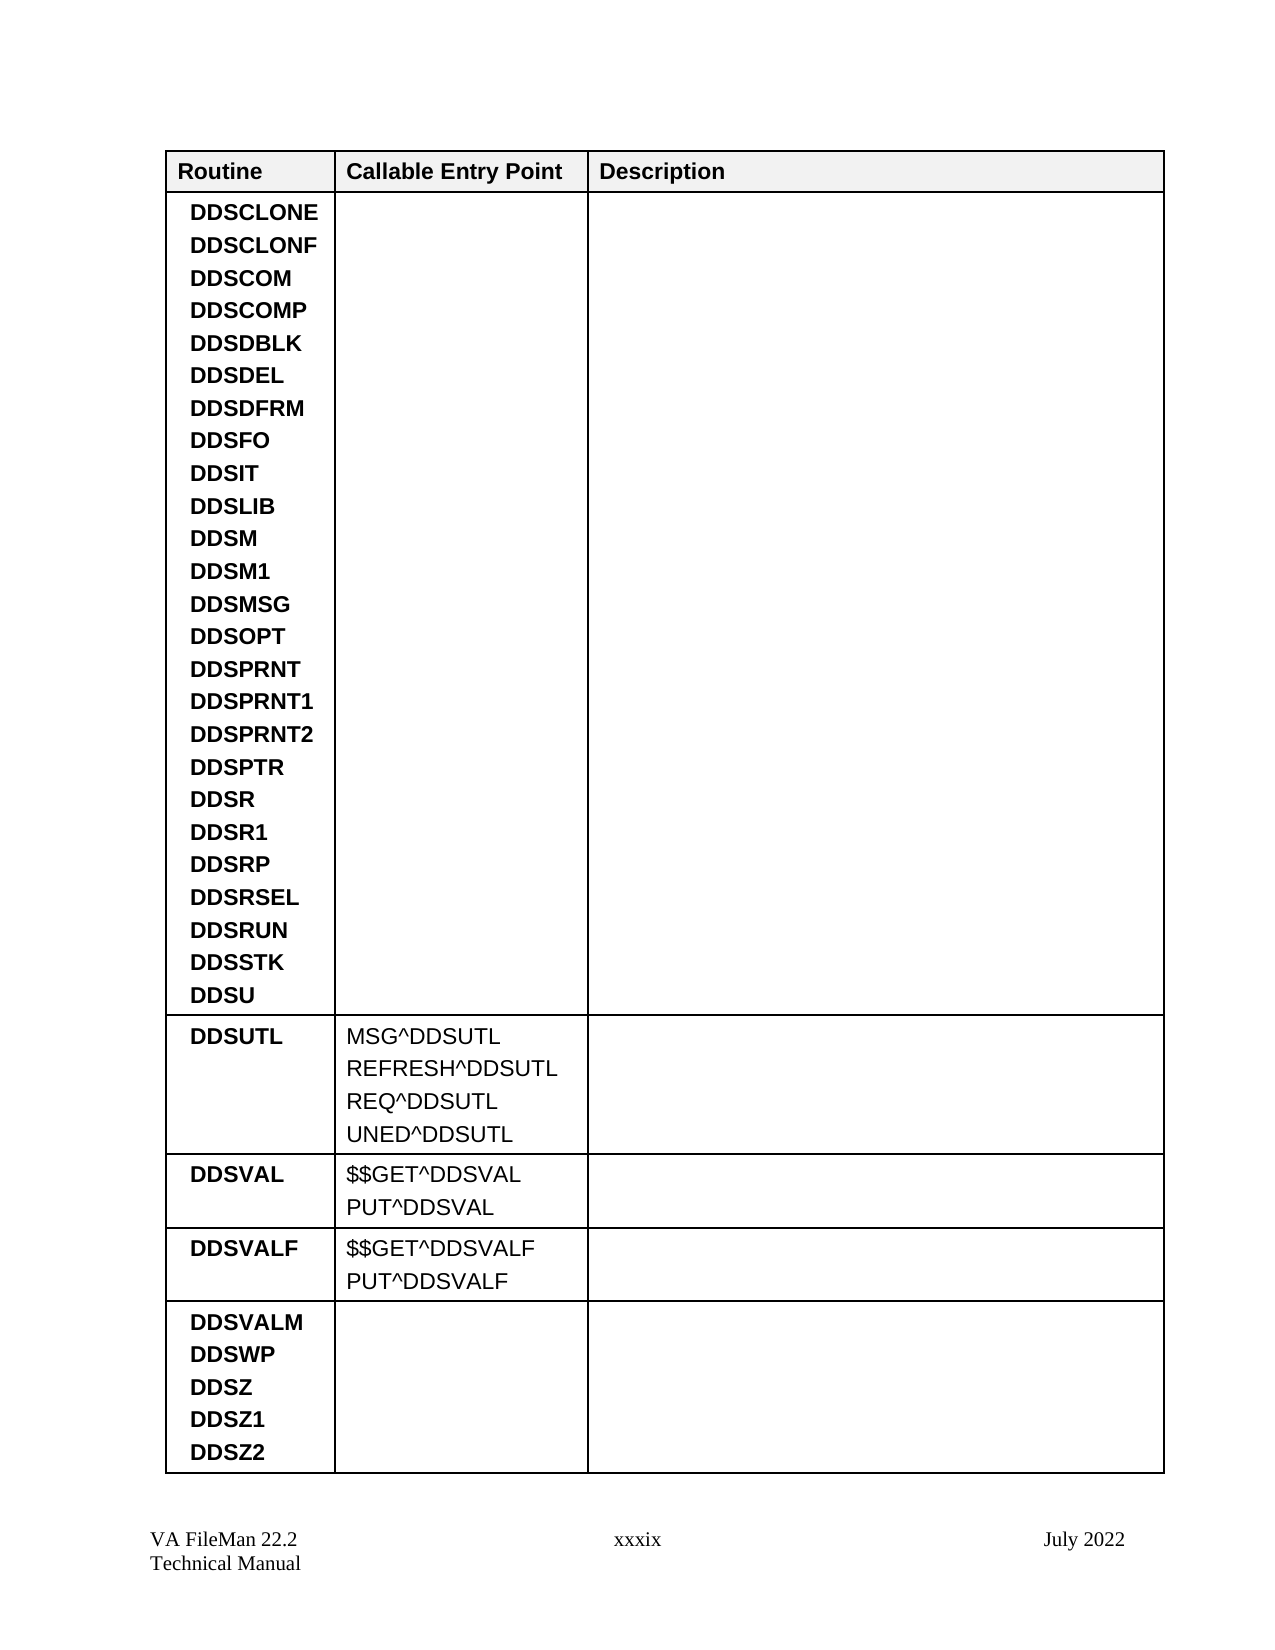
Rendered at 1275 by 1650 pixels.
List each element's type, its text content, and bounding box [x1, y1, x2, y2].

table_cell DDSVALM DDSWP DDSZ DDSZ1 DDSZ2 [167, 1302, 334, 1472]
table_cell $$GET^DDSVAL PUT^DDSVAL [336, 1155, 587, 1227]
table_cell DDSCLONE DDSCLONF DDSCOM DDSCOMP DDSDBLK DDSDEL DDSDFRM DDSFO DDSIT DDSLIB DDSM DDSM1 DDSMSG DDSOPT DDSPRNT DDSPRNT1 DDSPRNT2 DDSPTR DDSR DDSR1 DDSRP DDSRSEL DDSRUN DDSSTK DDSU [167, 193, 334, 1014]
table_cell [336, 193, 587, 1014]
table_cell [589, 1016, 1163, 1153]
table_cell DDSVAL [167, 1155, 334, 1227]
table_cell [589, 1229, 1163, 1300]
table_header Description [589, 152, 1163, 191]
table_cell DDSVALF [167, 1229, 334, 1300]
table_header Routine [167, 152, 334, 191]
table_cell DDSUTL [167, 1016, 334, 1153]
table_cell [589, 1302, 1163, 1472]
table_cell [336, 1302, 587, 1472]
table_cell [589, 1155, 1163, 1227]
table_cell [589, 193, 1163, 1014]
table_cell $$GET^DDSVALF PUT^DDSVALF [336, 1229, 587, 1300]
table_header Callable Entry Point [336, 152, 587, 191]
table_cell MSG^DDSUTL REFRESH^DDSUTL REQ^DDSUTL UNED^DDSUTL [336, 1016, 587, 1153]
